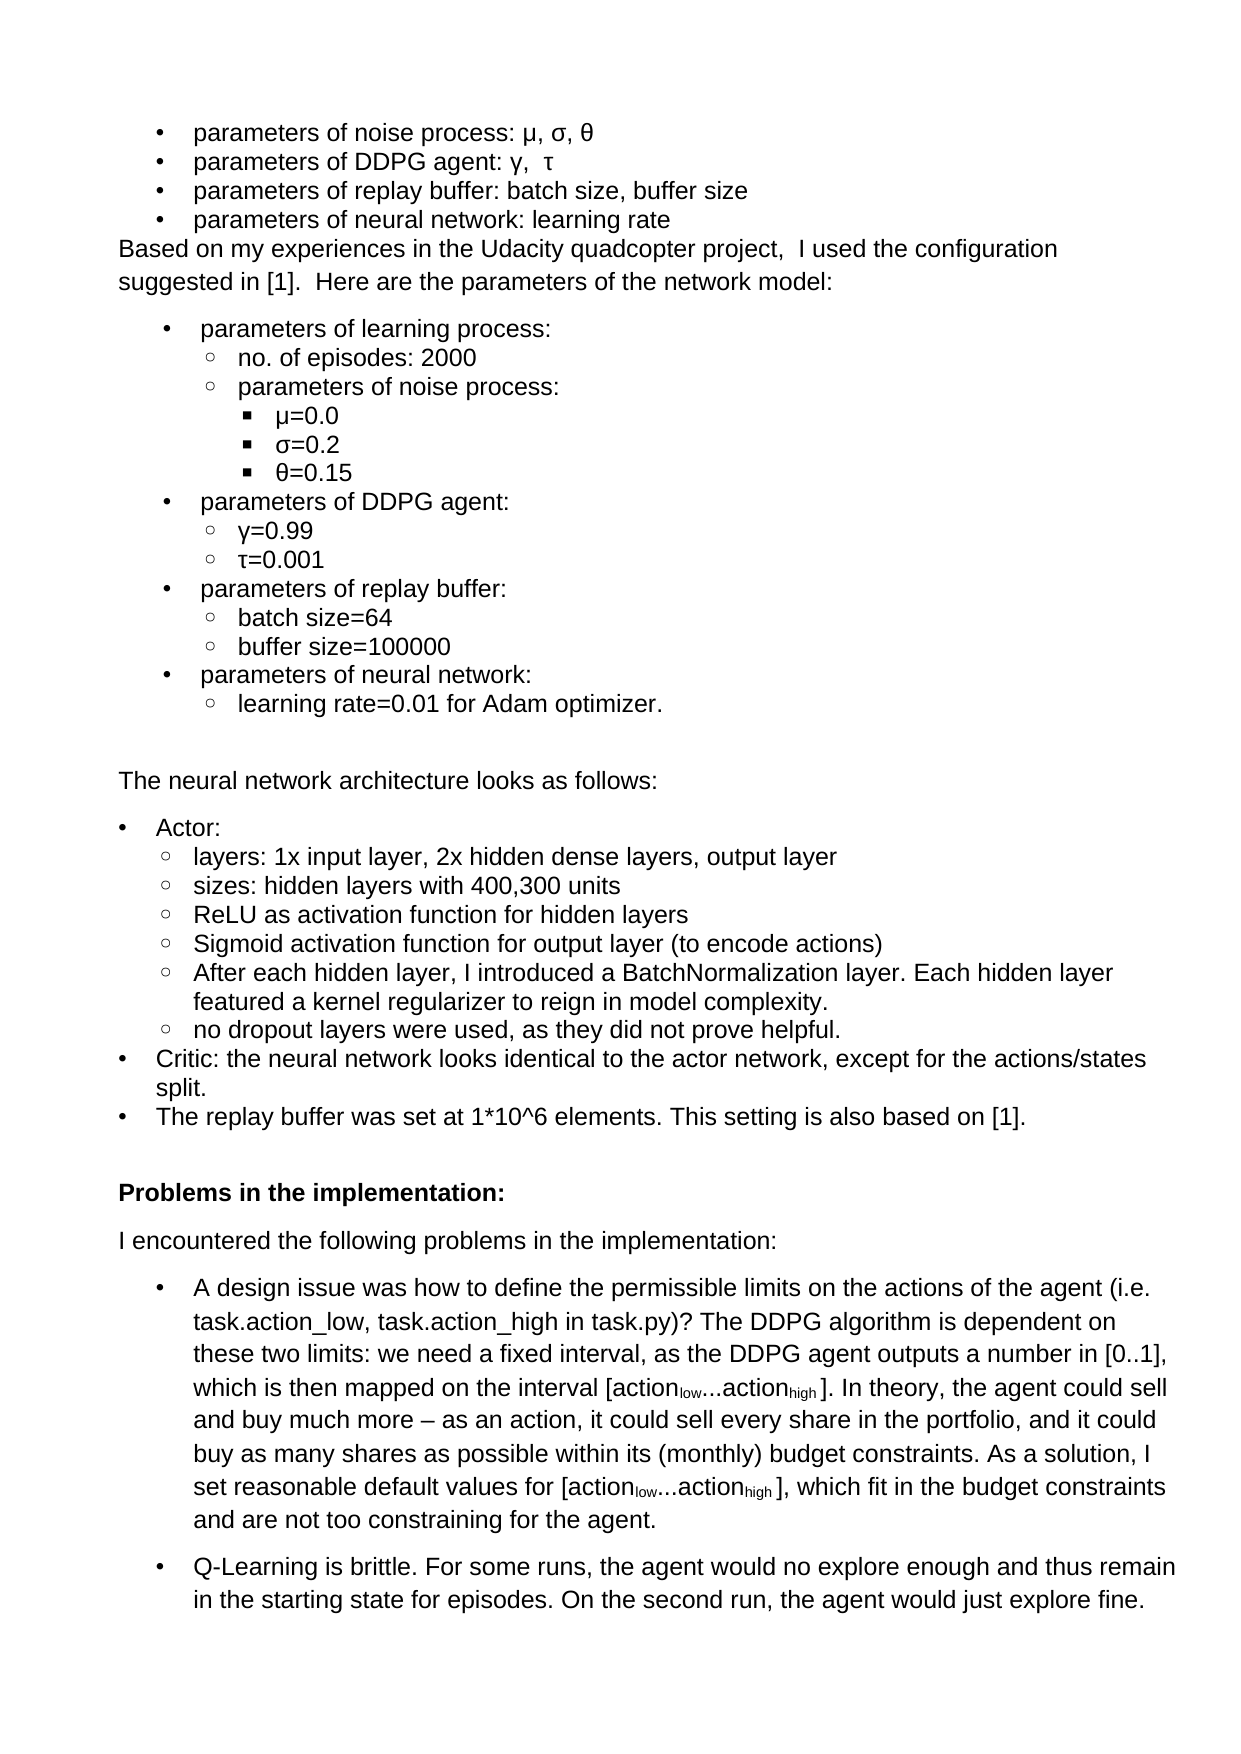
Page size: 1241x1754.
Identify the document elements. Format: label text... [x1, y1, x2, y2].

list τ=0.001 [200, 545, 1181, 574]
list learning rate=0.01 for Adam optimizer. [200, 689, 1181, 718]
list sizes: hidden layers with 400,300 units [156, 871, 1181, 900]
list no. of episodes: 2000 [200, 343, 1181, 372]
list parameters of DDPG agent: [163, 487, 1181, 516]
list no dropout layers were used, as they did not prove helpful. [156, 1015, 1181, 1044]
list buffer size=100000 [200, 632, 1181, 660]
list parameters of noise process: μ, σ, θ [156, 118, 1181, 147]
list parameters of replay buffer: [163, 574, 1181, 603]
text Problems in the implementation: [118, 1178, 1181, 1207]
list parameters of learning process: [163, 314, 1181, 343]
list Critic: the neural network looks identical to the actor network, except for the actions/states split. [118, 1044, 1181, 1102]
list μ=0.0 [238, 401, 1181, 429]
list σ=0.2 [238, 429, 1181, 458]
list A design issue was how to define the permissible limits on the actions of the agent (i.e. task.action_low, task.action_high in task.py)? The DDPG algorithm is dependent on these two limits: we need a fixed interval, as the DDPG agent outputs a number in [0..1], which is then mapped on the interval [actionlow...actionhigh ]. In theory, the agent could sell and buy much more – as an action, it could sell every share in the portfolio, and it could buy as many shares as possible within its (monthly) budget constraints. As a solution, I set reasonable default values for [actionlow...actionhigh ], which fit in the budget constraints and are not too constraining for the agent. [156, 1273, 1181, 1533]
list The replay buffer was set at 1*10^6 elements. This setting is also based on [1]. [118, 1102, 1181, 1131]
text I encountered the following problems in the implementation: [118, 1226, 1181, 1254]
list ReLU as activation function for hidden layers [156, 900, 1181, 929]
text The neural network architecture looks as follows: [118, 766, 1181, 794]
list parameters of noise process: [200, 372, 1181, 401]
list parameters of DDPG agent: γ, τ [156, 147, 1181, 176]
list parameters of neural network: learning rate [156, 205, 1181, 233]
list batch size=64 [200, 603, 1181, 632]
list layers: 1x input layer, 2x hidden dense layers, output layer [156, 842, 1181, 871]
list Q-Learning is brittle. For some runs, the agent would no explore enough and thus remain in the starting state for episodes. On the second run, the agent would just explore fine. [156, 1552, 1181, 1614]
text Based on my experiences in the Udacity quadcopter project, I used the configuration suggested in [1]. Here are the parameters of the network model: [118, 233, 1181, 295]
list parameters of replay buffer: batch size, buffer size [156, 176, 1181, 205]
list γ=0.99 [200, 516, 1181, 545]
list Actor: [118, 813, 1181, 842]
list parameters of neural network: [163, 660, 1181, 689]
list Sigmoid activation function for output layer (to encode actions) [156, 929, 1181, 958]
list After each hidden layer, I introduced a BatchNormalization layer. Each hidden layer featured a kernel regularizer to reign in model complexity. [156, 958, 1181, 1015]
list θ=0.15 [238, 458, 1181, 487]
